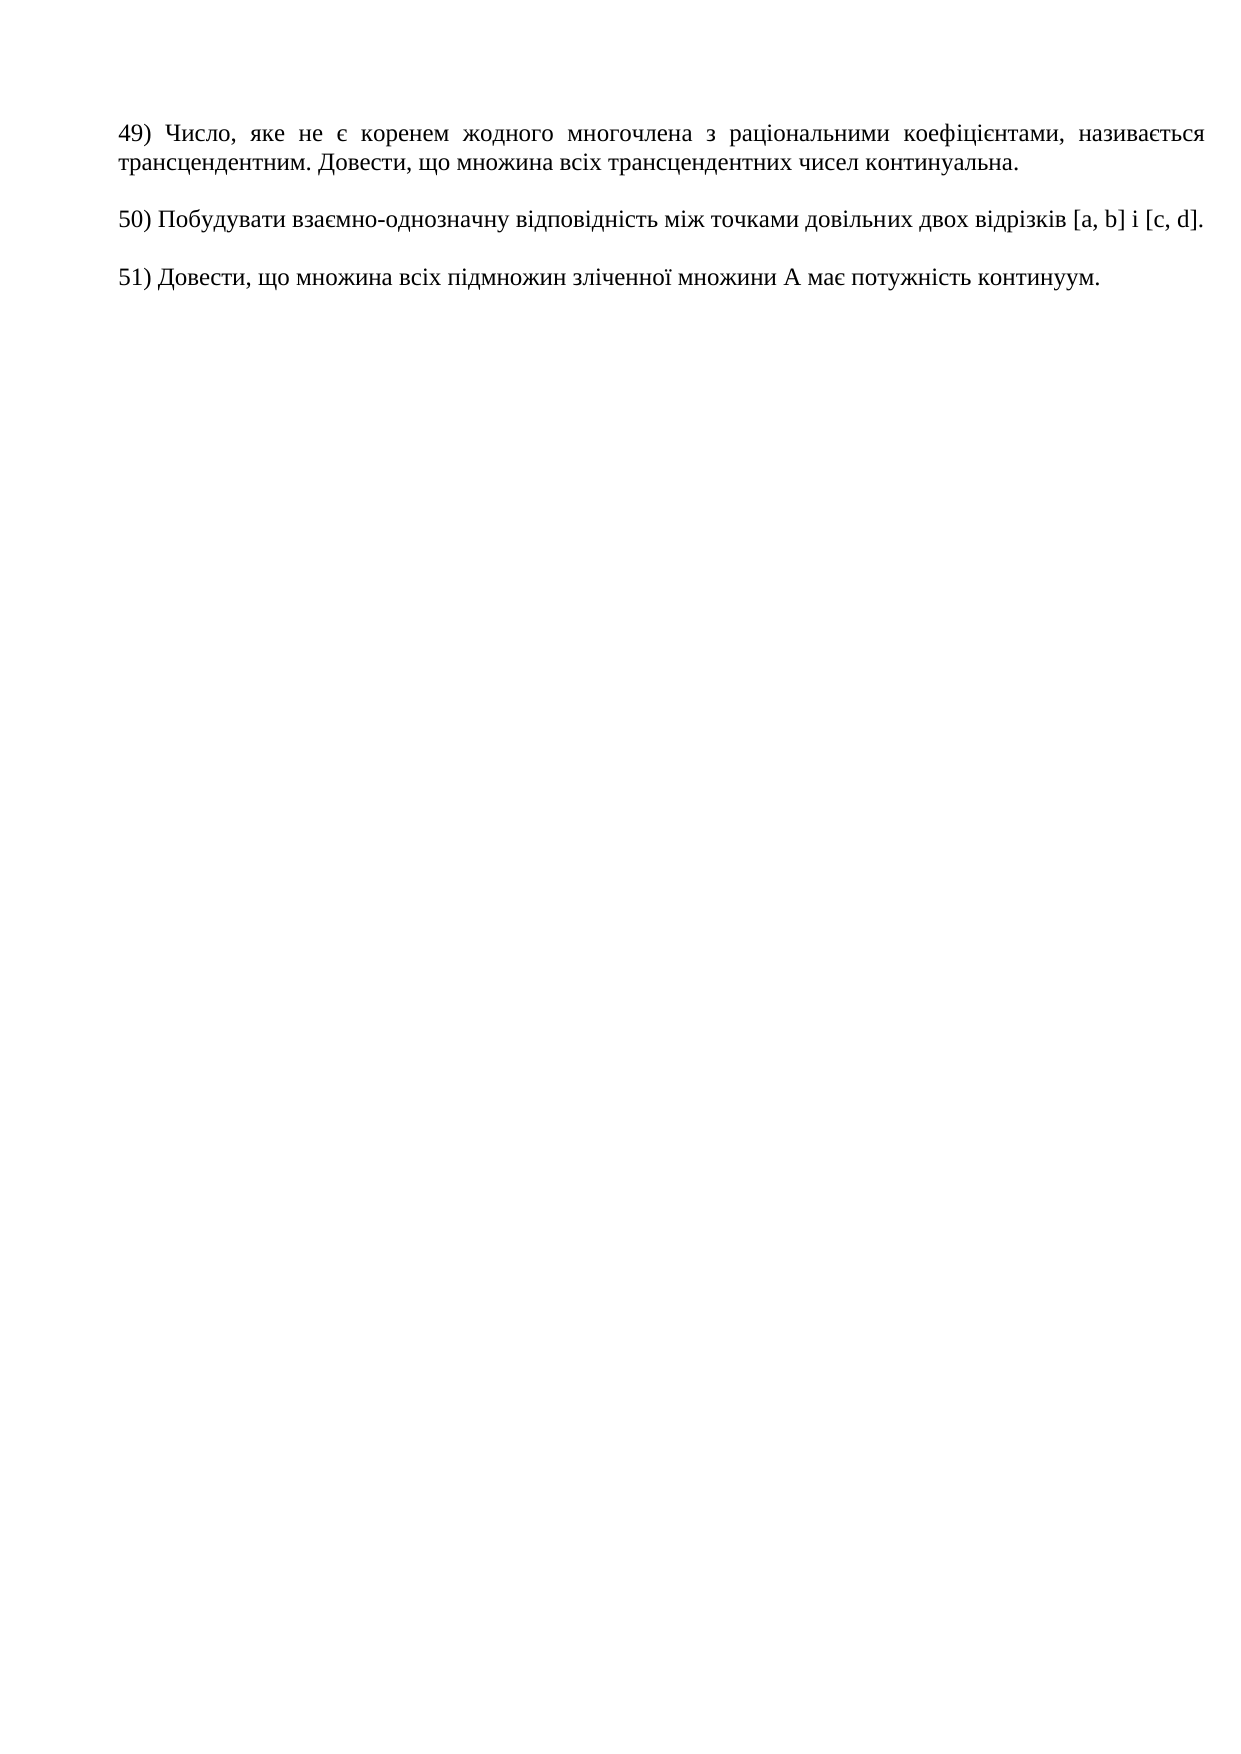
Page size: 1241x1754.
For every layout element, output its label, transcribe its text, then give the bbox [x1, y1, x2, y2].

text 49) Число, яке не є коренем жодного многочлена з раціональними коефіцієнтами, називається трансцендентним. Довести, що множина всіх трансцендентних чисел континуальна. [118, 118, 1205, 176]
text 51) Довести, що множина всіх підмножин зліченної множини А має потужність континуум. [118, 262, 1205, 291]
text 50) Побудувати взаємно-однозначну відповідність між точками довільних двох відрізків [а, b] i [c, d]. [118, 204, 1205, 233]
